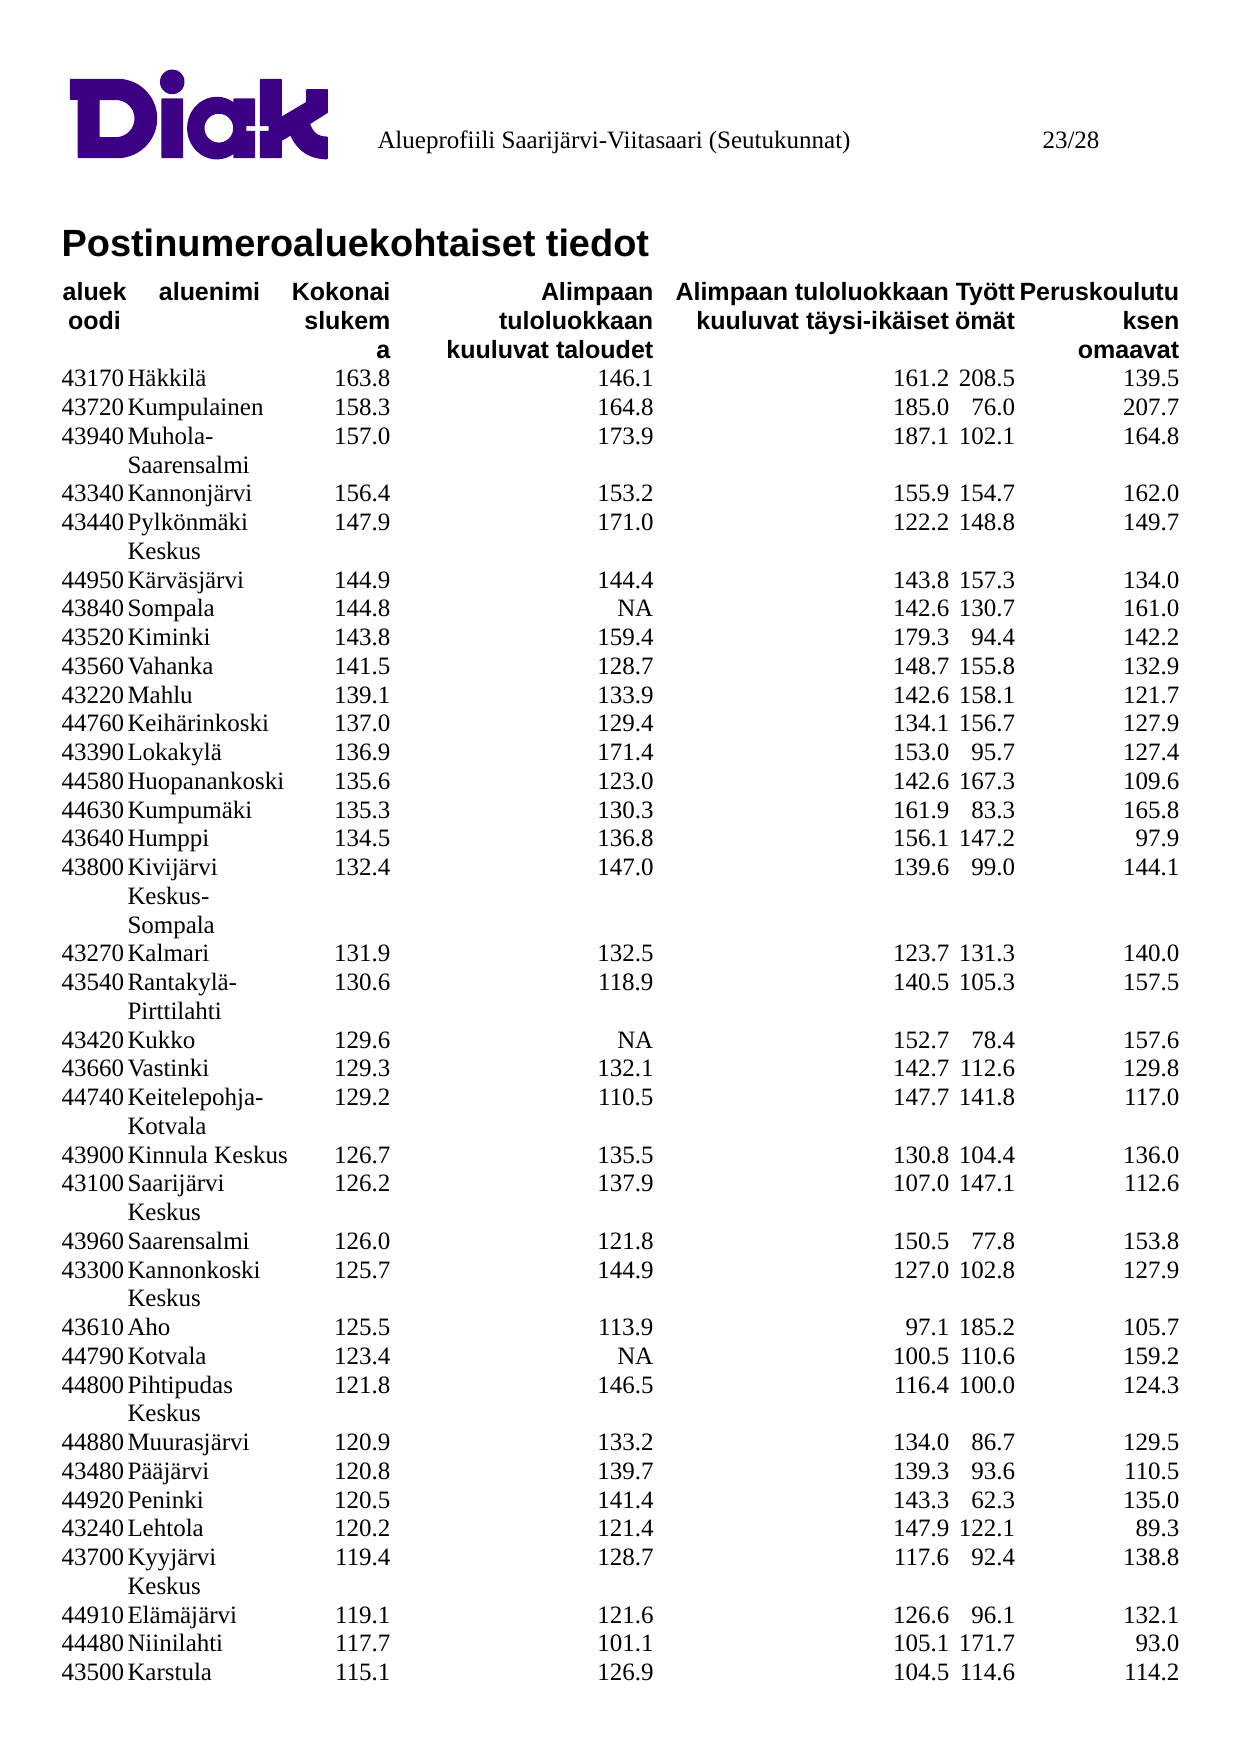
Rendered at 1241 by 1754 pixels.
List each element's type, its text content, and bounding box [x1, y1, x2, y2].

table_cell Huopanankoski [127, 766, 291, 795]
table_header Kokonaislukema [291, 277, 390, 363]
table_cell 132.1 [390, 1054, 653, 1082]
table_cell 123.7 [653, 939, 949, 967]
table_cell 134.0 [1015, 565, 1179, 593]
table_cell 134.5 [291, 824, 390, 852]
table_cell 129.5 [1015, 1427, 1179, 1456]
table_cell 127.0 [653, 1255, 949, 1312]
table_cell 44800 [61, 1370, 127, 1427]
table_cell 187.1 [653, 421, 949, 478]
table_cell 139.7 [390, 1456, 653, 1485]
table_cell 141.4 [390, 1485, 653, 1513]
table_cell Kannonjärvi [127, 479, 291, 507]
table_cell 155.8 [949, 651, 1015, 680]
table_cell NA [390, 1025, 653, 1053]
table_cell 120.9 [291, 1427, 390, 1456]
table_cell 134.0 [653, 1427, 949, 1456]
table_cell 146.1 [390, 364, 653, 392]
table_cell 119.1 [291, 1600, 390, 1628]
table_cell 142.2 [1015, 622, 1179, 651]
table_cell 44790 [61, 1341, 127, 1370]
table_cell 104.4 [949, 1140, 1015, 1168]
table_cell 153.8 [1015, 1226, 1179, 1255]
table_cell 128.7 [390, 651, 653, 680]
table_cell 148.7 [653, 651, 949, 680]
table_cell Lokakylä [127, 737, 291, 766]
table_cell 76.0 [949, 392, 1015, 421]
table_cell 136.8 [390, 824, 653, 852]
table_cell Pääjärvi [127, 1456, 291, 1485]
table_cell 144.8 [291, 594, 390, 622]
table_cell 139.3 [653, 1456, 949, 1485]
table_cell 154.7 [949, 479, 1015, 507]
table_cell 43660 [61, 1054, 127, 1082]
table_cell 150.5 [653, 1226, 949, 1255]
table_cell 109.6 [1015, 766, 1179, 795]
table_cell 43560 [61, 651, 127, 680]
table_header aluenimi [127, 277, 291, 363]
table_cell 130.3 [390, 795, 653, 823]
table_cell 135.5 [390, 1140, 653, 1168]
table_cell 159.2 [1015, 1341, 1179, 1370]
table_cell 43220 [61, 680, 127, 708]
table_cell 126.2 [291, 1169, 390, 1226]
table_cell 86.7 [949, 1427, 1015, 1456]
table_cell Elämäjärvi [127, 1600, 291, 1628]
table_cell 43900 [61, 1140, 127, 1168]
table_cell Saarensalmi [127, 1226, 291, 1255]
table_cell 137.9 [390, 1169, 653, 1226]
table_cell 124.3 [1015, 1370, 1179, 1427]
table_cell 43480 [61, 1456, 127, 1485]
table_cell 158.1 [949, 680, 1015, 708]
table_cell 43640 [61, 824, 127, 852]
table_cell 179.3 [653, 622, 949, 651]
table_cell 122.1 [949, 1514, 1015, 1542]
table_cell 132.9 [1015, 651, 1179, 680]
table_cell 133.2 [390, 1427, 653, 1456]
table_cell 43720 [61, 392, 127, 421]
table_cell 95.7 [949, 737, 1015, 766]
table_cell 152.7 [653, 1025, 949, 1053]
table_cell 138.8 [1015, 1542, 1179, 1600]
table_cell 132.4 [291, 852, 390, 938]
table_cell 128.7 [390, 1542, 653, 1600]
table_header Työttömät [949, 277, 1015, 363]
table_cell 105.3 [949, 967, 1015, 1025]
table_cell 97.1 [653, 1312, 949, 1341]
table_cell 129.6 [291, 1025, 390, 1053]
table_cell 139.6 [653, 852, 949, 938]
table_cell 147.7 [653, 1082, 949, 1140]
table_cell 110.5 [1015, 1456, 1179, 1485]
table_cell Kinnula Keskus [127, 1140, 291, 1168]
table_cell 97.9 [1015, 824, 1179, 852]
table_cell 121.8 [291, 1370, 390, 1427]
table_cell 132.1 [1015, 1600, 1179, 1628]
table_cell 113.9 [390, 1312, 653, 1341]
table_cell 157.5 [1015, 967, 1179, 1025]
table_cell Muurasjärvi [127, 1427, 291, 1456]
table_cell 171.7 [949, 1629, 1015, 1657]
table_cell 141.5 [291, 651, 390, 680]
table_cell 126.9 [390, 1657, 653, 1686]
table_cell 144.4 [390, 565, 653, 593]
table_cell 44630 [61, 795, 127, 823]
table_cell 43340 [61, 479, 127, 507]
table_cell 164.8 [390, 392, 653, 421]
table_cell 43520 [61, 622, 127, 651]
table_cell 123.0 [390, 766, 653, 795]
table_cell 117.7 [291, 1629, 390, 1657]
table_cell 173.9 [390, 421, 653, 478]
table_cell 137.0 [291, 709, 390, 737]
table_cell 129.8 [1015, 1054, 1179, 1082]
table_cell 139.1 [291, 680, 390, 708]
table_cell 129.2 [291, 1082, 390, 1140]
table_cell Kotvala [127, 1341, 291, 1370]
table_cell 62.3 [949, 1485, 1015, 1513]
table_cell 144.1 [1015, 852, 1179, 938]
table_header aluekoodi [61, 277, 127, 363]
table_cell 117.6 [653, 1542, 949, 1600]
table_cell 94.4 [949, 622, 1015, 651]
table_cell 123.4 [291, 1341, 390, 1370]
table_cell 144.9 [291, 565, 390, 593]
table_cell 93.6 [949, 1456, 1015, 1485]
table_cell 140.5 [653, 967, 949, 1025]
table_cell 119.4 [291, 1542, 390, 1600]
table_cell 155.9 [653, 479, 949, 507]
table_cell Kiminki [127, 622, 291, 651]
table_cell 185.2 [949, 1312, 1015, 1341]
table_cell Lehtola [127, 1514, 291, 1542]
table_cell 156.4 [291, 479, 390, 507]
table_cell 96.1 [949, 1600, 1015, 1628]
table_cell Kalmari [127, 939, 291, 967]
table_cell 44920 [61, 1485, 127, 1513]
table_cell 118.9 [390, 967, 653, 1025]
table_cell 156.1 [653, 824, 949, 852]
table_cell 43500 [61, 1657, 127, 1686]
table_cell 147.0 [390, 852, 653, 938]
table_cell 92.4 [949, 1542, 1015, 1600]
table_cell 156.7 [949, 709, 1015, 737]
table_cell 163.8 [291, 364, 390, 392]
table_cell 43300 [61, 1255, 127, 1312]
table_cell 147.9 [291, 507, 390, 565]
table_cell 136.0 [1015, 1140, 1179, 1168]
table_cell 140.0 [1015, 939, 1179, 967]
table_cell 43440 [61, 507, 127, 565]
table_cell 43700 [61, 1542, 127, 1600]
table_cell NA [390, 594, 653, 622]
table_cell 130.8 [653, 1140, 949, 1168]
table_cell 43800 [61, 852, 127, 938]
table_cell 142.6 [653, 594, 949, 622]
table_cell 105.7 [1015, 1312, 1179, 1341]
table_cell 102.8 [949, 1255, 1015, 1312]
table_cell Kumpumäki [127, 795, 291, 823]
table_cell 83.3 [949, 795, 1015, 823]
table_cell 141.8 [949, 1082, 1015, 1140]
table_cell 116.4 [653, 1370, 949, 1427]
table_cell Peninki [127, 1485, 291, 1513]
table_cell 143.8 [653, 565, 949, 593]
table_cell 117.0 [1015, 1082, 1179, 1140]
table_cell Pylkönmäki Keskus [127, 507, 291, 565]
table_cell 142.6 [653, 680, 949, 708]
table_cell 157.6 [1015, 1025, 1179, 1053]
table_cell 93.0 [1015, 1629, 1179, 1657]
table_cell 89.3 [1015, 1514, 1179, 1542]
table_cell 44760 [61, 709, 127, 737]
table_cell 115.1 [291, 1657, 390, 1686]
table_cell 44880 [61, 1427, 127, 1456]
table_cell 126.0 [291, 1226, 390, 1255]
table_cell 142.7 [653, 1054, 949, 1082]
table_cell 77.8 [949, 1226, 1015, 1255]
table_cell 135.0 [1015, 1485, 1179, 1513]
table_cell 44740 [61, 1082, 127, 1140]
table_cell Kumpulainen [127, 392, 291, 421]
table_cell 127.9 [1015, 709, 1179, 737]
table_cell 43940 [61, 421, 127, 478]
table_cell 78.4 [949, 1025, 1015, 1053]
table_cell 129.4 [390, 709, 653, 737]
table_cell Kukko [127, 1025, 291, 1053]
table_cell 132.5 [390, 939, 653, 967]
table_cell 120.8 [291, 1456, 390, 1485]
table_cell Sompala [127, 594, 291, 622]
table_cell 114.6 [949, 1657, 1015, 1686]
table_cell 153.2 [390, 479, 653, 507]
table_cell 44480 [61, 1629, 127, 1657]
table_cell 122.2 [653, 507, 949, 565]
table_cell 112.6 [1015, 1169, 1179, 1226]
table_cell 208.5 [949, 364, 1015, 392]
table_cell 110.5 [390, 1082, 653, 1140]
table_cell Pihtipudas Keskus [127, 1370, 291, 1427]
table_cell 43420 [61, 1025, 127, 1053]
table_cell 107.0 [653, 1169, 949, 1226]
table_cell 161.2 [653, 364, 949, 392]
table_cell 149.7 [1015, 507, 1179, 565]
table_cell 139.5 [1015, 364, 1179, 392]
subtitle Postinumeroaluekohtaiset tiedot [61, 221, 1179, 265]
table_cell Humppi [127, 824, 291, 852]
table_cell 165.8 [1015, 795, 1179, 823]
table_cell 130.7 [949, 594, 1015, 622]
table_cell 125.7 [291, 1255, 390, 1312]
table_cell Keitelepohja-Kotvala [127, 1082, 291, 1140]
table_cell 126.7 [291, 1140, 390, 1168]
table_cell 43610 [61, 1312, 127, 1341]
table_header Peruskoulutuksen omaavat [1015, 277, 1179, 363]
table_cell 207.7 [1015, 392, 1179, 421]
table_cell 142.6 [653, 766, 949, 795]
table_cell Häkkilä [127, 364, 291, 392]
table_cell 125.5 [291, 1312, 390, 1341]
table_cell 43270 [61, 939, 127, 967]
table_cell 105.1 [653, 1629, 949, 1657]
table_cell Kärväsjärvi [127, 565, 291, 593]
table_cell 131.9 [291, 939, 390, 967]
table_cell 153.0 [653, 737, 949, 766]
table_cell 167.3 [949, 766, 1015, 795]
table_cell 171.0 [390, 507, 653, 565]
table_cell 121.6 [390, 1600, 653, 1628]
table_cell 146.5 [390, 1370, 653, 1427]
table_cell 43840 [61, 594, 127, 622]
table_cell 135.3 [291, 795, 390, 823]
table_cell 148.8 [949, 507, 1015, 565]
table_cell 143.8 [291, 622, 390, 651]
table_cell 44950 [61, 565, 127, 593]
table_cell 44910 [61, 1600, 127, 1628]
table_cell Kivijärvi Keskus-Sompala [127, 852, 291, 938]
table_cell 112.6 [949, 1054, 1015, 1082]
table_cell Kyyjärvi Keskus [127, 1542, 291, 1600]
table_cell 134.1 [653, 709, 949, 737]
table_cell 114.2 [1015, 1657, 1179, 1686]
table_cell 159.4 [390, 622, 653, 651]
table_cell 136.9 [291, 737, 390, 766]
table_cell 101.1 [390, 1629, 653, 1657]
table_cell Saarijärvi Keskus [127, 1169, 291, 1226]
table_cell 157.0 [291, 421, 390, 478]
table_cell 164.8 [1015, 421, 1179, 478]
table_cell Vahanka [127, 651, 291, 680]
table_cell 127.9 [1015, 1255, 1179, 1312]
table_cell 161.9 [653, 795, 949, 823]
table_cell 104.5 [653, 1657, 949, 1686]
table_cell Rantakylä-Pirttilahti [127, 967, 291, 1025]
table_cell 157.3 [949, 565, 1015, 593]
table_cell 127.4 [1015, 737, 1179, 766]
table_cell 171.4 [390, 737, 653, 766]
table_cell Karstula [127, 1657, 291, 1686]
table_header Alimpaan tuloluokkaan kuuluvat täysi-ikäiset [653, 277, 949, 363]
table_cell 43170 [61, 364, 127, 392]
table_cell 43240 [61, 1514, 127, 1542]
table_cell 130.6 [291, 967, 390, 1025]
table_cell Keihärinkoski [127, 709, 291, 737]
table_cell 102.1 [949, 421, 1015, 478]
table_cell 126.6 [653, 1600, 949, 1628]
table_header Alimpaan tuloluokkaan kuuluvat taloudet [390, 277, 653, 363]
table_cell 185.0 [653, 392, 949, 421]
table_cell 135.6 [291, 766, 390, 795]
table_cell 100.5 [653, 1341, 949, 1370]
table_cell 121.4 [390, 1514, 653, 1542]
table_cell 100.0 [949, 1370, 1015, 1427]
table_cell 43390 [61, 737, 127, 766]
table_cell Niinilahti [127, 1629, 291, 1657]
table_cell Aho [127, 1312, 291, 1341]
table_cell 120.5 [291, 1485, 390, 1513]
table_cell 44580 [61, 766, 127, 795]
table_cell 131.3 [949, 939, 1015, 967]
table_cell 147.1 [949, 1169, 1015, 1226]
table_cell 43540 [61, 967, 127, 1025]
table_cell 162.0 [1015, 479, 1179, 507]
table_cell 147.2 [949, 824, 1015, 852]
table_cell Vastinki [127, 1054, 291, 1082]
table_cell 121.8 [390, 1226, 653, 1255]
table_cell Muhola-Saarensalmi [127, 421, 291, 478]
table_cell 133.9 [390, 680, 653, 708]
table_cell 158.3 [291, 392, 390, 421]
table_cell 161.0 [1015, 594, 1179, 622]
table_cell NA [390, 1341, 653, 1370]
table_cell 147.9 [653, 1514, 949, 1542]
table_cell 110.6 [949, 1341, 1015, 1370]
table_cell 99.0 [949, 852, 1015, 938]
table_cell 43960 [61, 1226, 127, 1255]
table_cell 121.7 [1015, 680, 1179, 708]
table_cell Kannonkoski Keskus [127, 1255, 291, 1312]
table_cell 143.3 [653, 1485, 949, 1513]
table_cell Mahlu [127, 680, 291, 708]
table_cell 144.9 [390, 1255, 653, 1312]
table_cell 120.2 [291, 1514, 390, 1542]
table_cell 129.3 [291, 1054, 390, 1082]
table_cell 43100 [61, 1169, 127, 1226]
